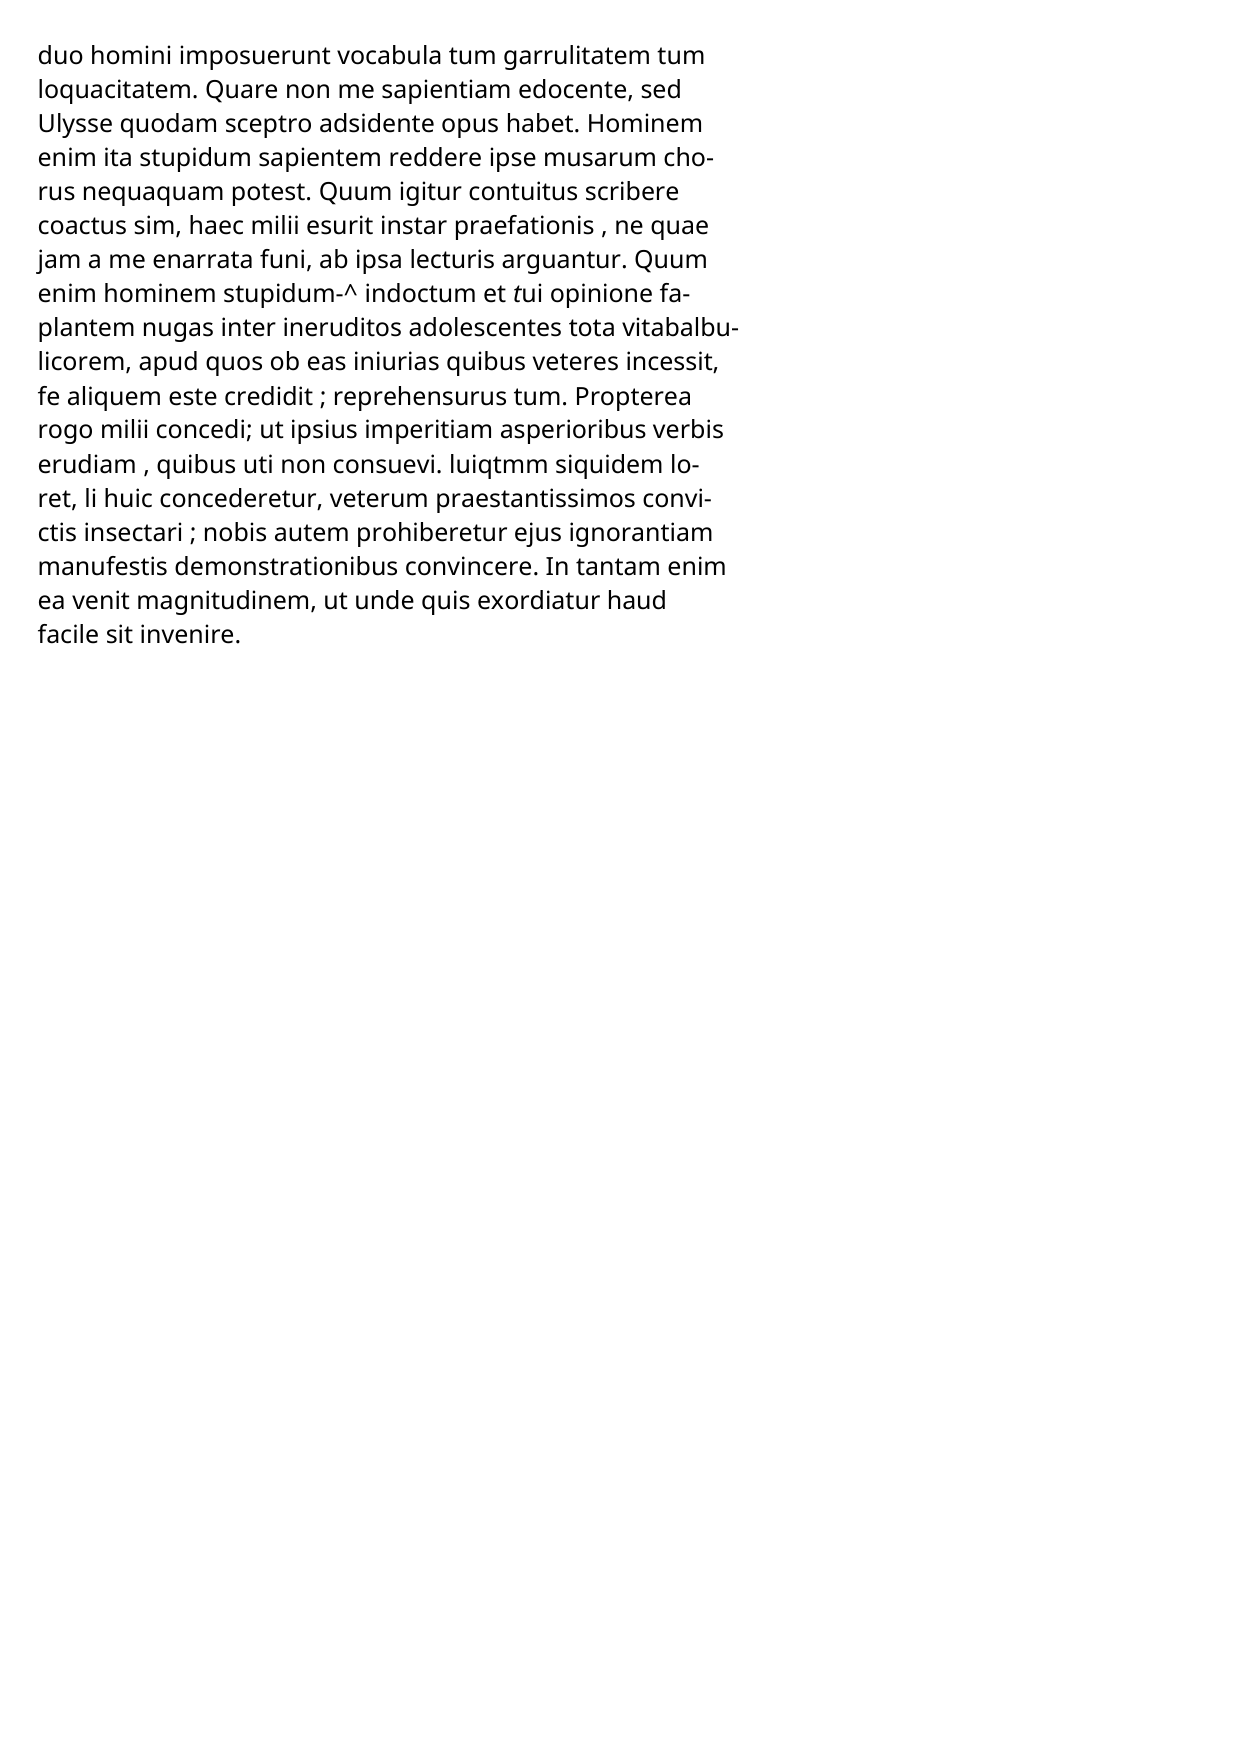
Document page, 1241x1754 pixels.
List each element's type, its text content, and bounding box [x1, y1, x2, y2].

text duo homini imposuerunt vocabula tum garrulitatem tum loquacitatem. Quare non me sapientiam edocente, sed Ulysse quodam sceptro adsidente opus habet. Hominem enim ita stupidum sapientem reddere ipse musarum cho- rus nequaquam potest. Quum igitur contuitus scribere coactus sim, haec milii esurit instar praefationis , ne quae jam a me enarrata funi, ab ipsa lecturis arguantur. Quum enim hominem stupidum-^ indoctum et tui opinione fa- plantem nugas inter ineruditos adolescentes tota vitabalbu- licorem, apud quos ob eas iniurias quibus veteres incessit, fe aliquem este credidit ; reprehensurus tum. Propterea rogo milii concedi; ut ipsius imperitiam asperioribus verbis erudiam , quibus uti non consuevi. luiqtmm siquidem lo- ret, li huic concederetur, veterum praestantissimos convi- ctis insectari ; nobis autem prohiberetur ejus ignorantiam manufestis demonstrationibus convincere. In tantam enim ea venit magnitudinem, ut unde quis exordiatur haud facile sit invenire. [37, 37, 1203, 651]
